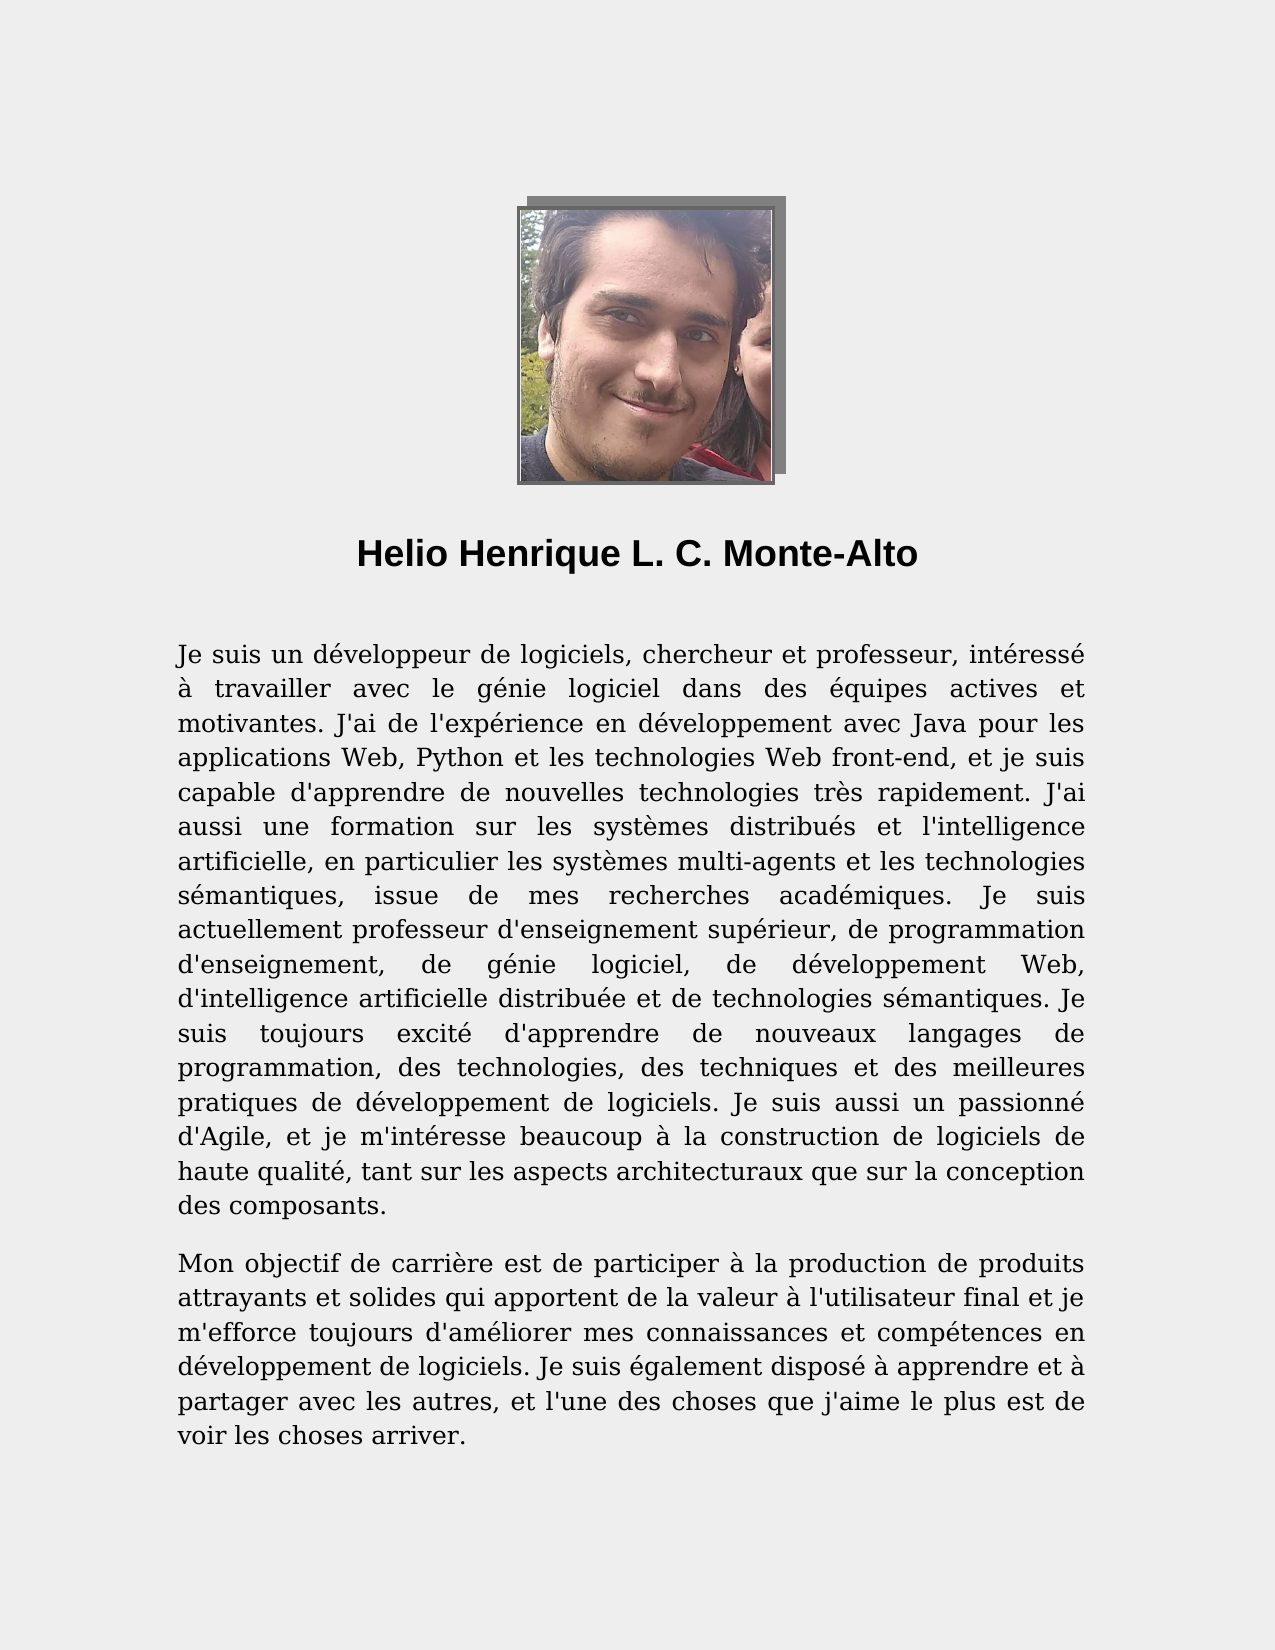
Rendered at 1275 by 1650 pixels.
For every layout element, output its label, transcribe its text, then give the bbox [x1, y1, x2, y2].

picture [521, 210, 771, 480]
text Mon objectif de carrière est de participer à la production de produits attrayants et solides qui apportent de la valeur à l'utilisateur final et je m'efforce toujours d'améliorer mes connaissances et compétences en développement de logiciels. Je suis également disposé à apprendre et à partager avec les autres, et l'une des choses que j'aime le plus est de voir les choses arriver. [177, 1247, 1086, 1450]
text Je suis un développeur de logiciels, chercheur et professeur, intéressé à travailler avec le génie logiciel dans des équipes actives et motivantes. J'ai de l'expérience en développement avec Java pour les applications Web, Python et les technologies Web front-end, et je suis capable d'apprendre de nouvelles technologies très rapidement. J'ai aussi une formation sur les systèmes distribués et l'intelligence artificielle, en particulier les systèmes multi-agents et les technologies sémantiques, issue de mes recherches académiques. Je suis actuellement professeur d'enseignement supérieur, de programmation d'enseignement, de génie logiciel, de développement Web, d'intelligence artificielle distribuée et de technologies sémantiques. Je suis toujours excité d'apprendre de nouveaux langages de programmation, des technologies, des techniques et des meilleures pratiques de développement de logiciels. Je suis aussi un passionné d'Agile, et je m'intéresse beaucoup à la construction de logiciels de haute qualité, tant sur les aspects architecturaux que sur la conception des composants. [177, 638, 1086, 1220]
subtitle Helio Henrique L. C. Monte-Alto [0, 531, 1275, 574]
